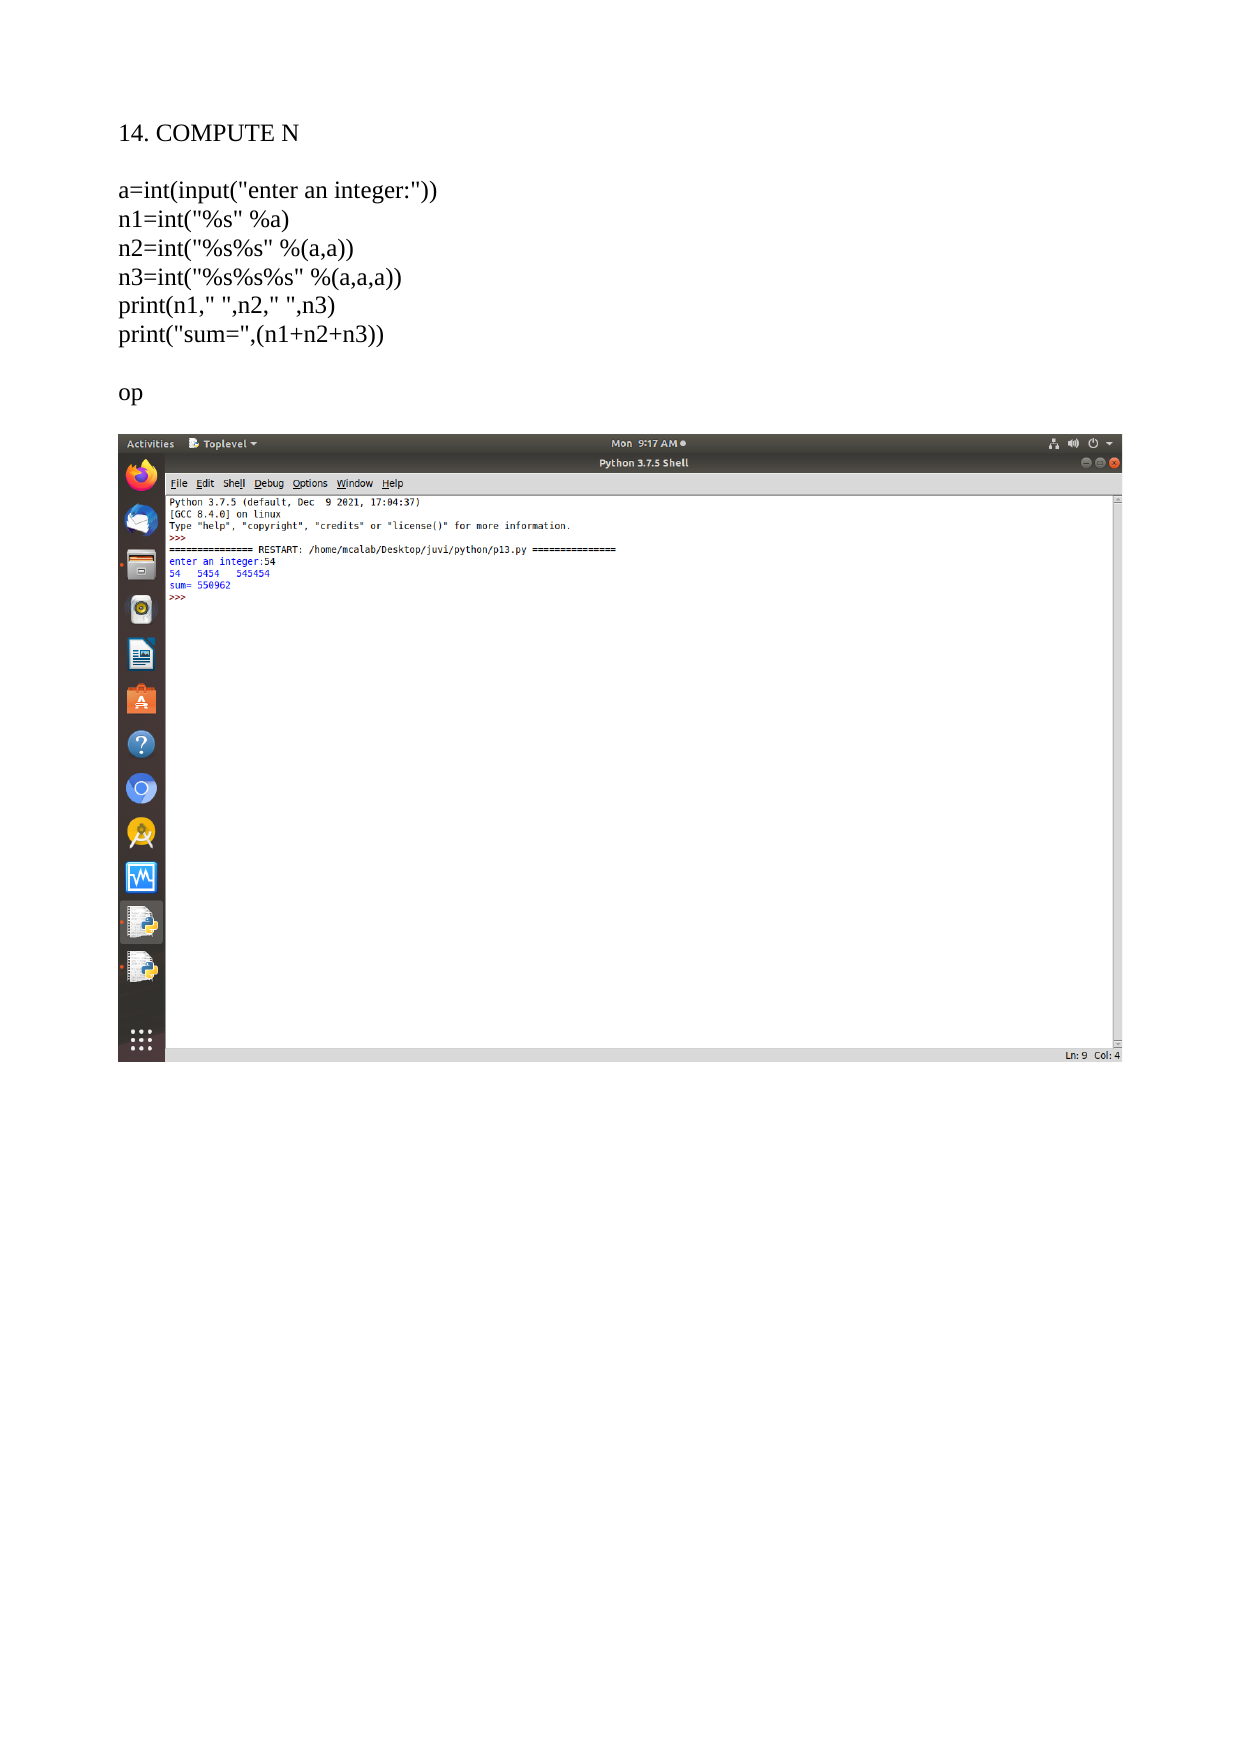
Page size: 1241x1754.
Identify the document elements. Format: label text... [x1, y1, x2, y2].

text 14. COMPUTE N [118, 118, 1122, 147]
text op [118, 377, 1122, 406]
text n3=int("%s%s%s" %(a,a,a)) [118, 262, 1122, 291]
picture [118, 434, 1123, 1062]
text n1=int("%s" %a) [118, 204, 1122, 233]
text print("sum=",(n1+n2+n3)) [118, 319, 1122, 348]
text print(n1," ",n2," ",n3) [118, 291, 1122, 319]
text n2=int("%s%s" %(a,a)) [118, 233, 1122, 262]
text a=int(input("enter an integer:")) [118, 176, 1122, 204]
